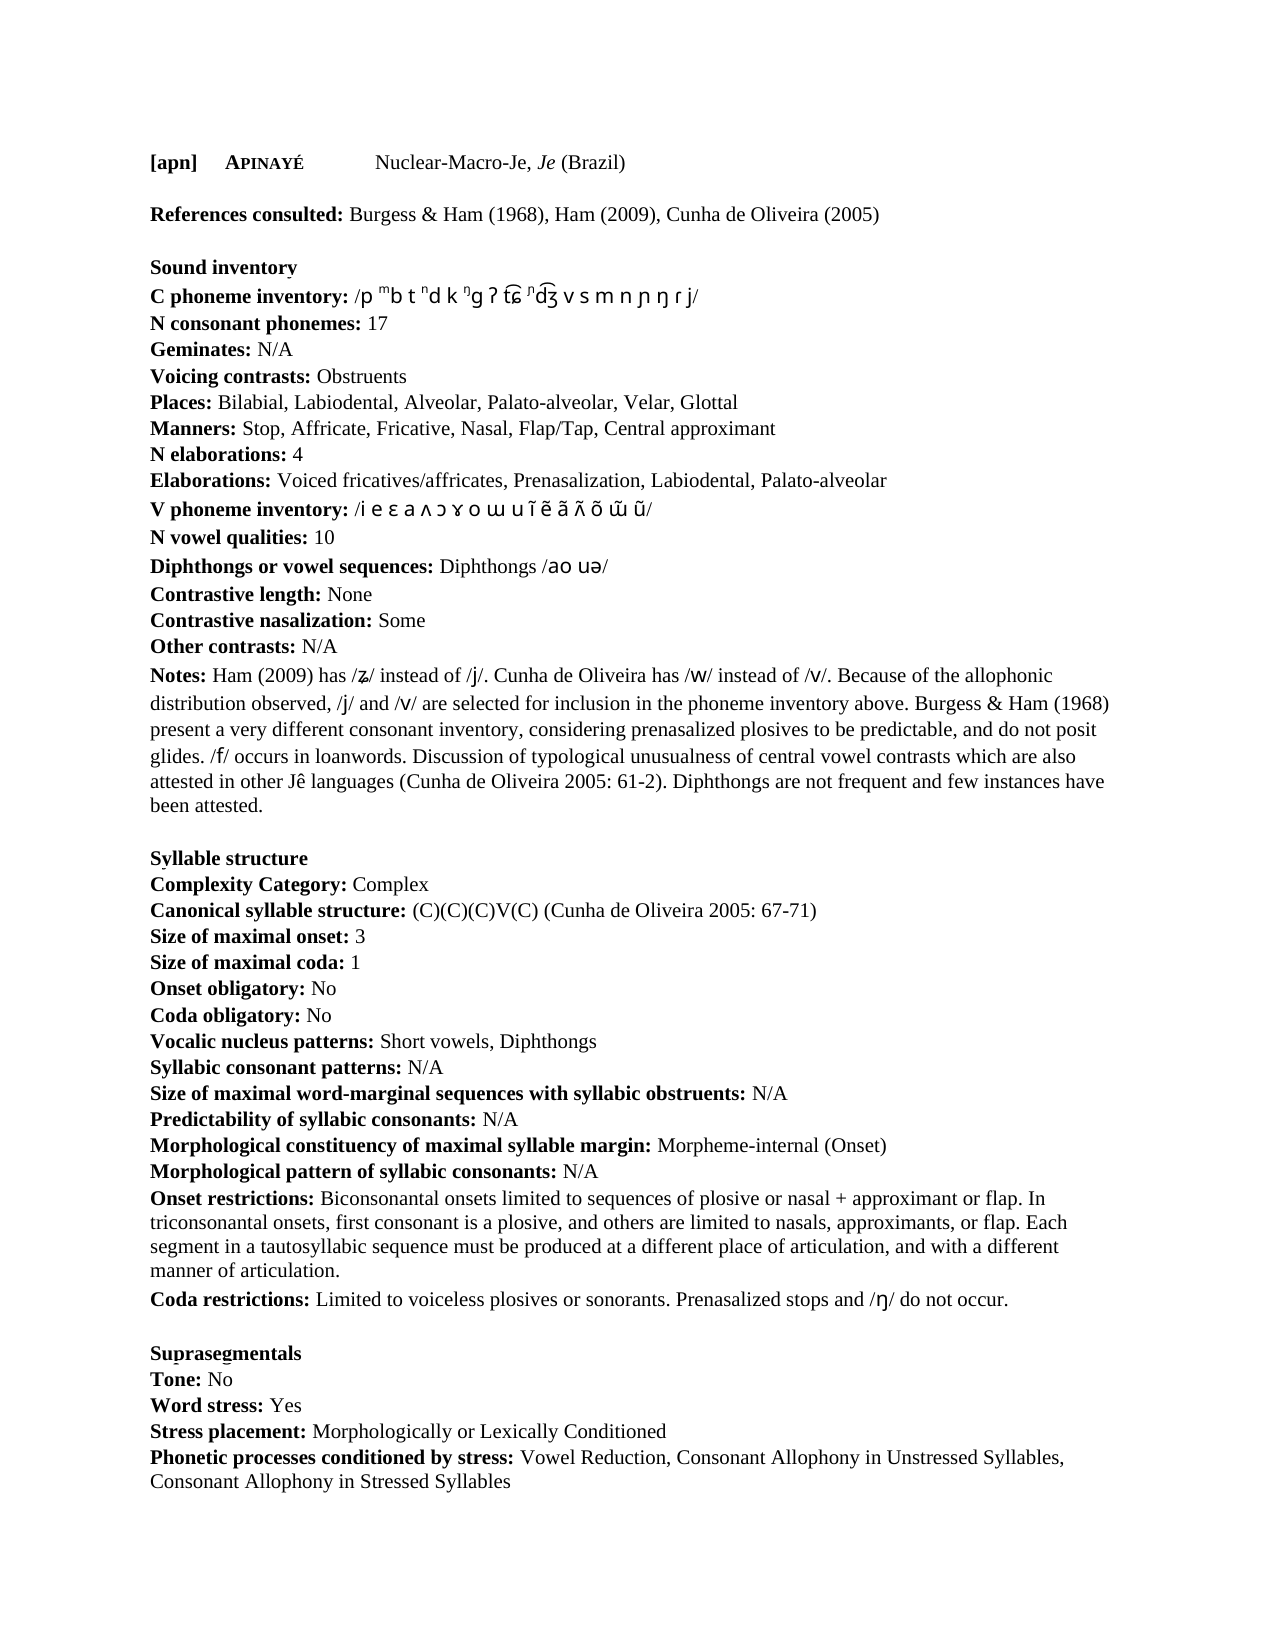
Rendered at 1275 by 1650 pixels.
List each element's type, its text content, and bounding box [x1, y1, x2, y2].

text Sound inventory [150, 254, 1125, 279]
text Other contrasts: N/A [150, 634, 1125, 658]
text Vocalic nucleus patterns: Short vowels, Diphthongs [150, 1029, 1125, 1053]
text Phonetic processes conditioned by stress: Vowel Reduction, Consonant Allophony in Unstressed Syllables, Consonant Allophony in Stressed Syllables [150, 1445, 1125, 1493]
text Complexity Category: Complex [150, 872, 1125, 896]
text Morphological pattern of syllabic consonants: N/A [150, 1159, 1125, 1183]
text Size of maximal word-marginal sequences with syllabic obstruents: N/A [150, 1081, 1125, 1105]
text Tone: No [150, 1367, 1125, 1391]
text Onset obligatory: No [150, 976, 1125, 1000]
text Suprasegmentals [150, 1341, 1125, 1364]
text Syllabic consonant patterns: N/A [150, 1055, 1125, 1079]
text References consulted: Burgess & Ham (1968), Ham (2009), Cunha de Oliveira (2005) [150, 202, 1125, 226]
text Voicing contrasts: Obstruents [150, 363, 1125, 388]
text Geminates: N/A [150, 337, 1125, 361]
text Elaborations: Voiced fricatives/affricates, Prenasalization, Labiodental, Palato-alveolar [150, 468, 1125, 492]
text Syllable structure [150, 846, 1125, 870]
text Manners: Stop, Affricate, Fricative, Nasal, Flap/Tap, Central approximant [150, 416, 1125, 440]
text Diphthongs or vowel sequences: Diphthongs /ao uə/ [150, 551, 1125, 579]
text Coda obligatory: No [150, 1002, 1125, 1027]
text Places: Bilabial, Labiodental, Alveolar, Palato-alveolar, Velar, Glottal [150, 390, 1125, 414]
text Notes: Ham (2009) has /ʑ/ instead of /j/. Cunha de Oliveira has /w/ instead of /v/. Because of the allophonic distribution observed, /j/ and /v/ are selected for inclusion in the phoneme inventory above. Burgess & Ham (1968) present a very different consonant inventory, considering prenasalized plosives to be predictable, and do not posit glides. /f/ occurs in loanwords. Discussion of typological unusualness of central vowel contrasts which are also attested in other Jê languages (Cunha de Oliveira 2005: 61-2). Diphthongs are not frequent and few instances have been attested. [150, 660, 1125, 817]
text Canonical syllable structure: (C)(C)(C)V(C) (Cunha de Oliveira 2005: 67-71) [150, 898, 1125, 922]
text Stress placement: Morphologically or Lexically Conditioned [150, 1419, 1125, 1443]
text Coda restrictions: Limited to voiceless plosives or sonorants. Prenasalized stops and /ŋ/ do not occur. [150, 1284, 1125, 1312]
text V phoneme inventory: /i e ɛ a ʌ ɔ ɤ o ɯ u ĩ ẽ ã ʌ̃ õ ɯ̃ ũ/ [150, 494, 1125, 523]
text N consonant phonemes: 17 [150, 311, 1125, 335]
text Size of maximal onset: 3 [150, 924, 1125, 948]
text Morphological constituency of maximal syllable margin: Morpheme-internal (Onset) [150, 1133, 1125, 1157]
text C phoneme inventory: /p mb t nd k ŋɡ ʔ t͡ɕ ɲd͡ʒ v s m n ɲ ŋ ɾ j/ [150, 281, 1125, 309]
text Word stress: Yes [150, 1393, 1125, 1417]
text Onset restrictions: Biconsonantal onsets limited to sequences of plosive or nasal + approximant or flap. In triconsonantal onsets, first consonant is a plosive, and others are limited to nasals, approximants, or flap. Each segment in a tautosyllabic sequence must be produced at a different place of articulation, and with a different manner of articulation. [150, 1186, 1125, 1282]
text N elaborations: 4 [150, 442, 1125, 466]
text Size of maximal coda: 1 [150, 950, 1125, 974]
text Contrastive length: None [150, 581, 1125, 606]
text Contrastive nasalization: Some [150, 608, 1125, 632]
text [apn] Apinayé Nuclear-Macro-Je, Je (Brazil) [150, 150, 1125, 174]
text Predictability of syllabic consonants: N/A [150, 1107, 1125, 1131]
text N vowel qualities: 10 [150, 525, 1125, 549]
